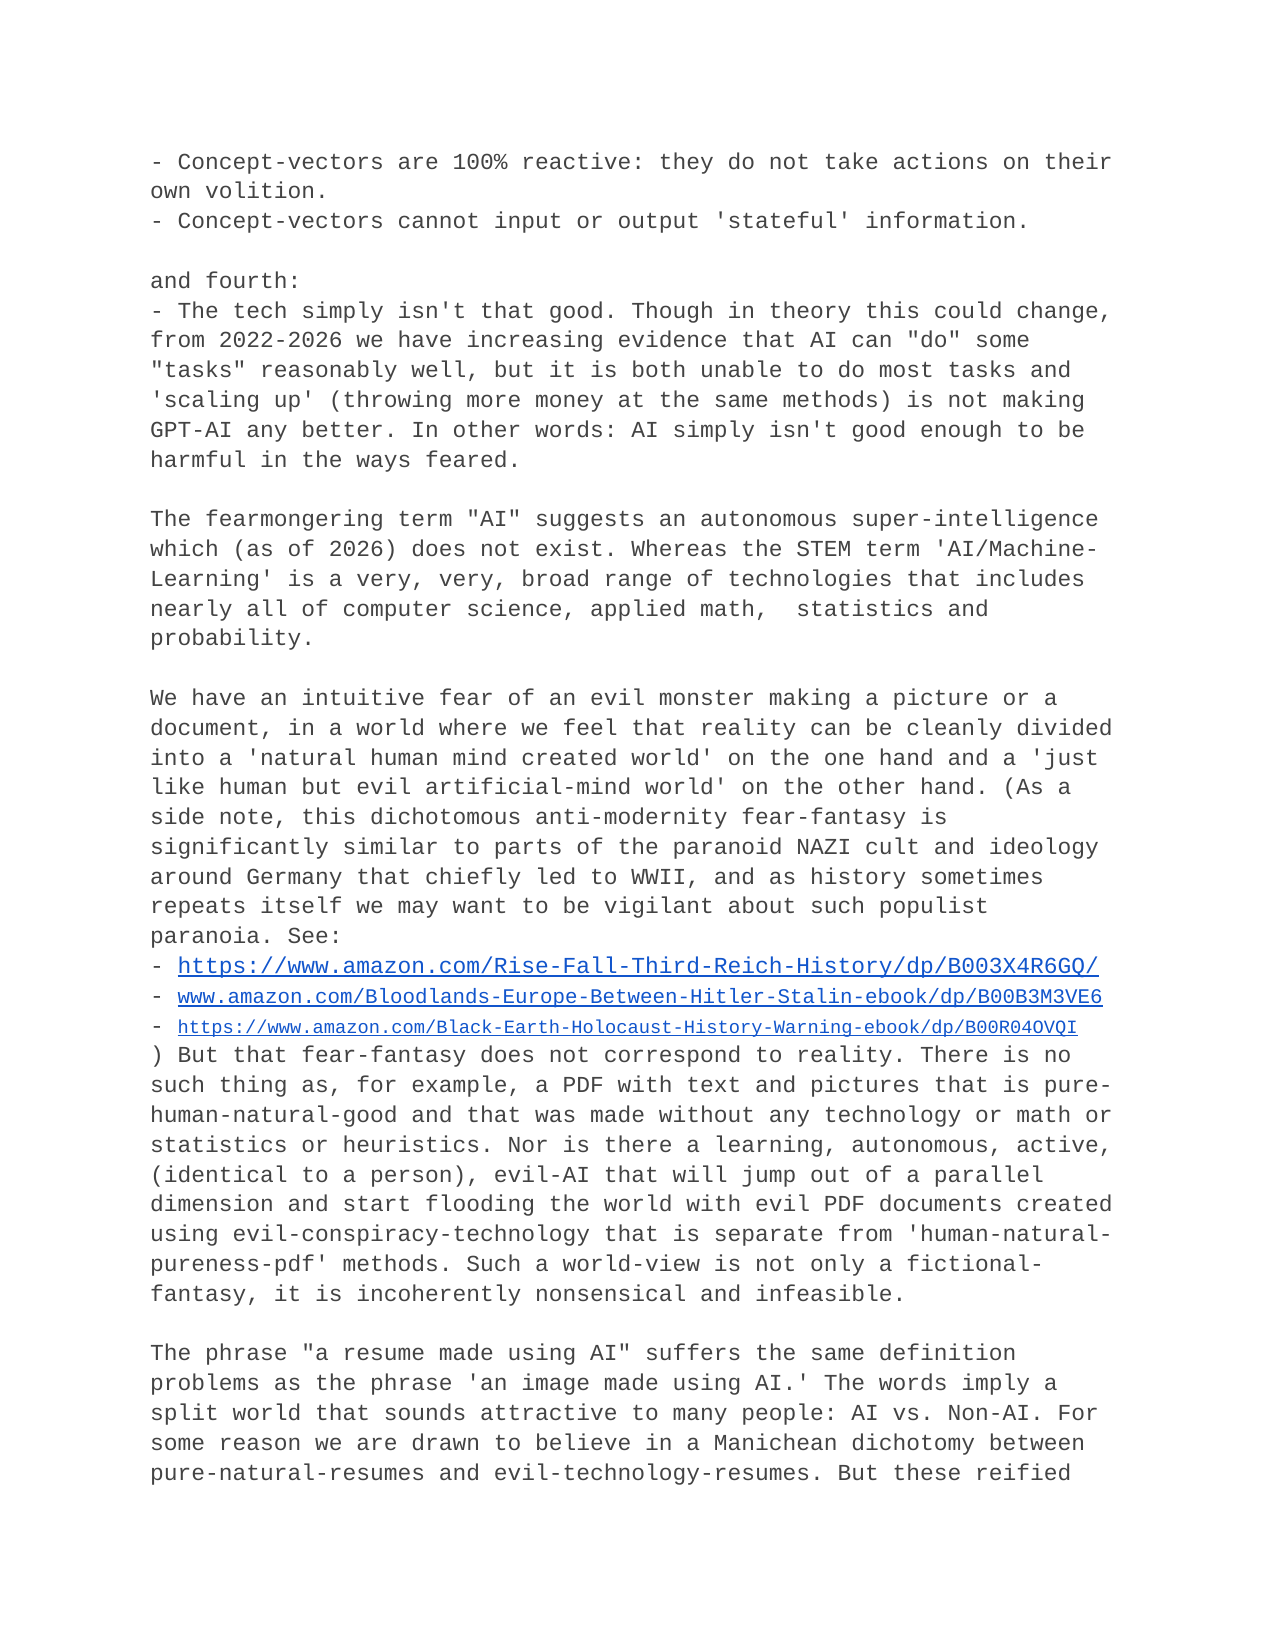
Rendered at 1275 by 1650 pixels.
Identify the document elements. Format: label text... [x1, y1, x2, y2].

text - https://www.amazon.com/Black-Earth-Holocaust-History-Warning-ebook/dp/B00R04OVQI [150, 1014, 1125, 1040]
text and fourth: [150, 269, 1125, 295]
text ) But that fear-fantasy does not correspond to reality. There is no such thing as, for example, a PDF with text and pictures that is pure-human-natural-good and that was made without any technology or math or statistics or heuristics. Nor is there a learning, autonomous, active, (identical to a person), evil-AI that will jump out of a parallel dimension and start flooding the world with evil PDF documents created using evil-conspiracy-technology that is separate from 'human-natural-pureness-pdf' methods. Such a world-view is not only a fictional-fantasy, it is incoherently nonsensical and infeasible. [150, 1044, 1125, 1308]
text - Concept-vectors are 100% reactive: they do not take actions on their own volition. [150, 150, 1125, 206]
text - https://www.amazon.com/Rise-Fall-Third-Reich-History/dp/B003X4R6GQ/ [150, 954, 1125, 980]
text The phrase "a resume made using AI" suffers the same definition problems as the phrase 'an image made using AI.' The words imply a split world that sounds attractive to many people: AI vs. Non-AI. For some reason we are drawn to believe in a Manichean dichotomy between pure-natural-resumes and evil-technology-resumes. But these reified [150, 1342, 1125, 1487]
text - The tech simply isn't that good. Though in theory this could change, from 2022-2026 we have increasing evidence that AI can "do" some "tasks" reasonably well, but it is both unable to do most tasks and 'scaling up' (throwing more money at the same methods) is not making GPT-AI any better. In other words: AI simply isn't good enough to be harmful in the ways feared. [150, 299, 1125, 474]
text - Concept-vectors cannot input or output 'stateful' information. [150, 209, 1125, 236]
text We have an intuitive fear of an evil monster making a picture or a document, in a world where we feel that reality can be cleanly divided into a 'natural human mind created world' on the one hand and a 'just like human but evil artificial-mind world' on the other hand. (As a side note, this dichotomous anti-modernity fear-fantasy is significantly similar to parts of the paranoid NAZI cult and ideology around Germany that chiefly led to WWII, and as history sometimes repeats itself we may want to be vigilant about such populist paranoia. See: [150, 686, 1125, 951]
text - www.amazon.com/Bloodlands-Europe-Between-Hitler-Stalin-ebook/dp/B00B3M3VE6 [150, 984, 1125, 1010]
text The fearmongering term "AI" suggests an autonomous super-intelligence which (as of 2026) does not exist. Whereas the STEM term 'AI/Machine-Learning' is a very, very, broad range of technologies that includes nearly all of computer science, applied math, statistics and probability. [150, 507, 1125, 653]
